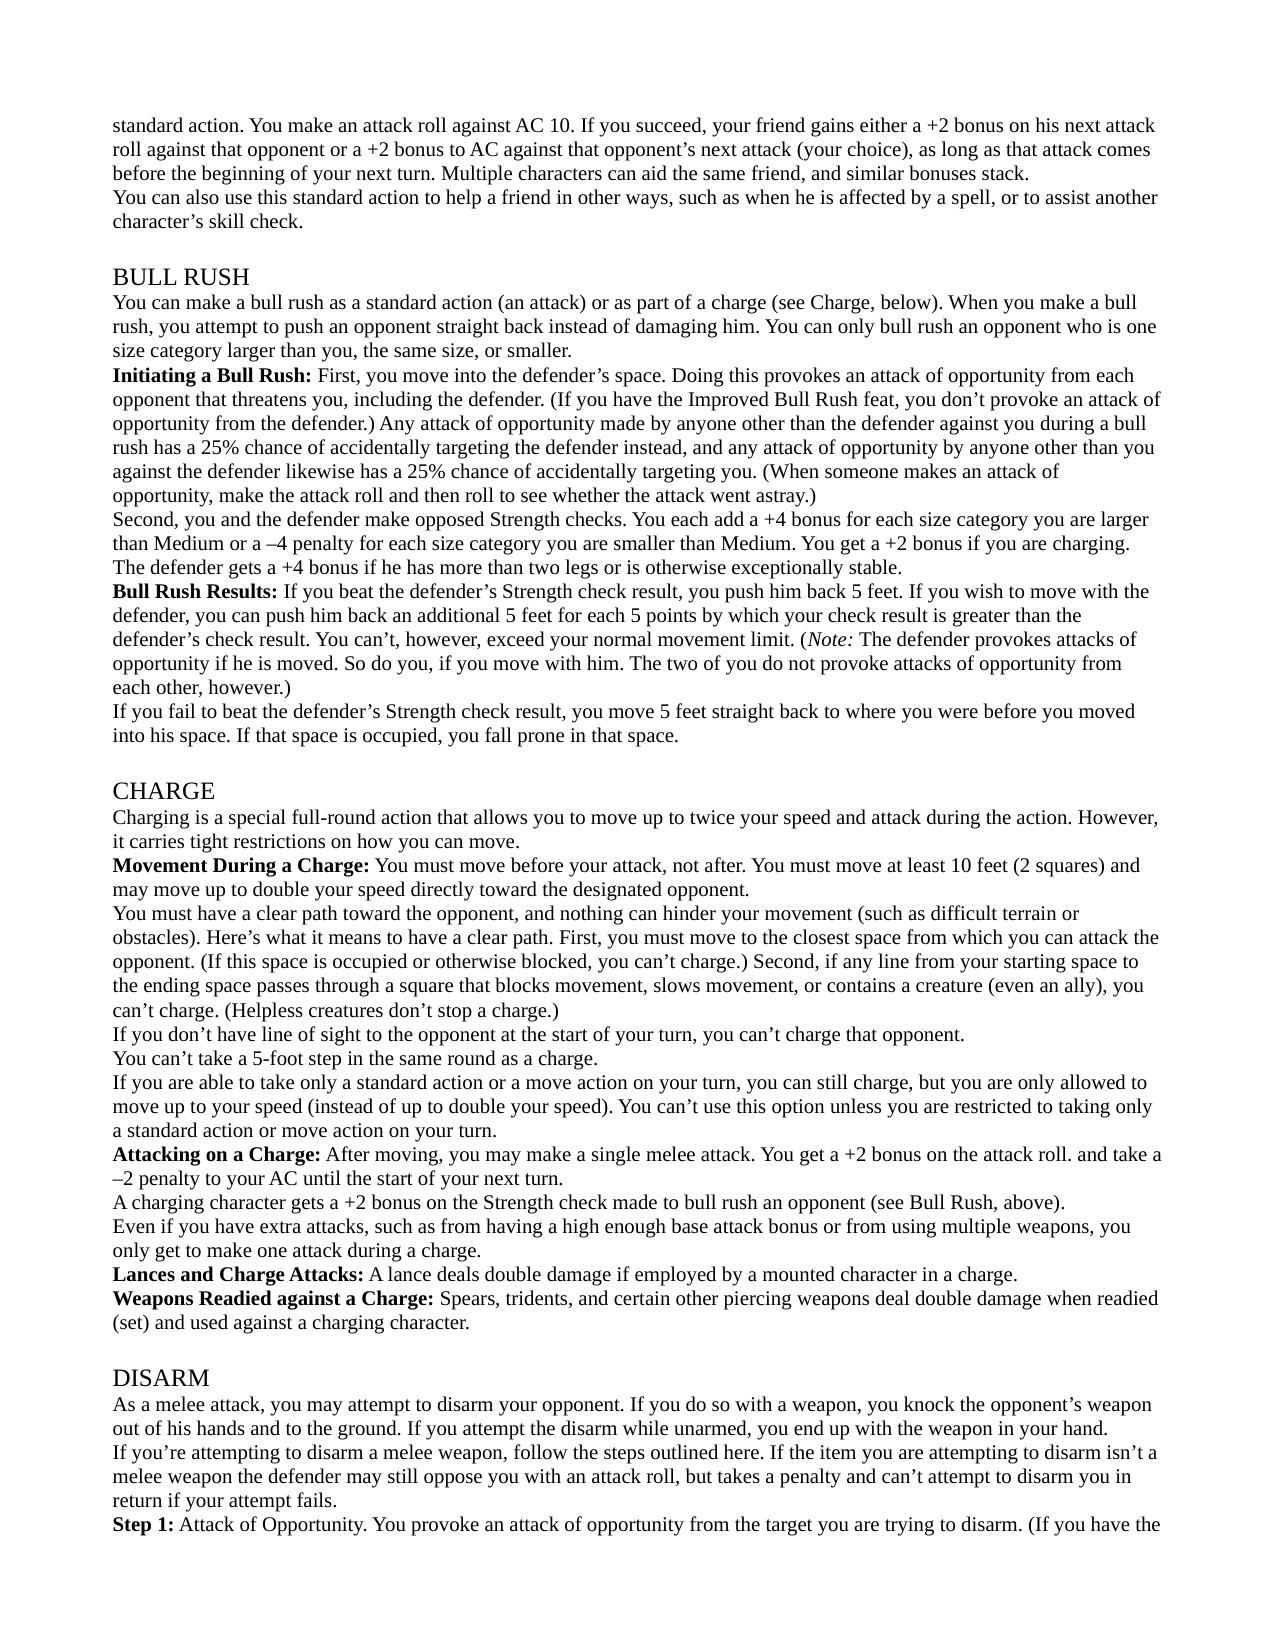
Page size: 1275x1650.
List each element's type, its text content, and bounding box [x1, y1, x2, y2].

text BULL RUSH [112, 262, 1162, 290]
text Bull Rush Results: If you beat the defender’s Strength check result, you push him back 5 feet. If you wish to move with the defender, you can push him back an additional 5 feet for each 5 points by which your check result is greater than the defender’s check result. You can’t, however, exceed your normal movement limit. (Note: The defender provokes attacks of opportunity if he is moved. So do you, if you move with him. The two of you do not provoke attacks of opportunity from each other, however.) [112, 579, 1162, 699]
text Weapons Readied against a Charge: Spears, tridents, and certain other piercing weapons deal double damage when readied (set) and used against a charging character. [112, 1286, 1162, 1334]
text You can also use this standard action to help a friend in other ways, such as when he is affected by a spell, or to assist another character’s skill check. [112, 185, 1162, 233]
text You can’t take a 5-foot step in the same round as a charge. [112, 1046, 1162, 1070]
text Charging is a special full-round action that allows you to move up to twice your speed and attack during the action. However, it carries tight restrictions on how you can move. [112, 805, 1162, 853]
text Step 1: Attack of Opportunity. You provoke an attack of opportunity from the target you are trying to disarm. (If you have the [112, 1512, 1162, 1536]
text A charging character gets a +2 bonus on the Strength check made to bull rush an opponent (see Bull Rush, above). [112, 1190, 1162, 1214]
text You can make a bull rush as a standard action (an attack) or as part of a charge (see Charge, below). When you make a bull rush, you attempt to push an opponent straight back instead of damaging him. You can only bull rush an opponent who is one size category larger than you, the same size, or smaller. [112, 290, 1162, 362]
text Attacking on a Charge: After moving, you may make a single melee attack. You get a +2 bonus on the attack roll. and take a –2 penalty to your AC until the start of your next turn. [112, 1142, 1162, 1190]
text As a melee attack, you may attempt to disarm your opponent. If you do so with a weapon, you knock the opponent’s weapon out of his hands and to the ground. If you attempt the disarm while unarmed, you end up with the weapon in your hand. [112, 1392, 1162, 1440]
text You must have a clear path toward the opponent, and nothing can hinder your movement (such as difficult terrain or obstacles). Here’s what it means to have a clear path. First, you must move to the closest space from which you can attack the opponent. (If this space is occupied or otherwise blocked, you can’t charge.) Second, if any line from your starting space to the ending space passes through a square that blocks movement, slows movement, or contains a creature (even an ally), you can’t charge. (Helpless creatures don’t stop a charge.) [112, 901, 1162, 1022]
text standard action. You make an attack roll against AC 10. If you succeed, your friend gains either a +2 bonus on his next attack roll against that opponent or a +2 bonus to AC against that opponent’s next attack (your choice), as long as that attack comes before the beginning of your next turn. Multiple characters can aid the same friend, and similar bonuses stack. [112, 112, 1162, 185]
text DISARM [112, 1363, 1162, 1392]
text Initiating a Bull Rush: First, you move into the defender’s space. Doing this provokes an attack of opportunity from each opponent that threatens you, including the defender. (If you have the Improved Bull Rush feat, you don’t provoke an attack of opportunity from the defender.) Any attack of opportunity made by anyone other than the defender against you during a bull rush has a 25% chance of accidentally targeting the defender instead, and any attack of opportunity by anyone other than you against the defender likewise has a 25% chance of accidentally targeting you. (When someone makes an attack of opportunity, make the attack roll and then roll to see whether the attack went astray.) [112, 362, 1162, 507]
text Even if you have extra attacks, such as from having a high enough base attack bonus or from using multiple weapons, you only get to make one attack during a charge. [112, 1214, 1162, 1262]
text CHARGE [112, 776, 1162, 805]
text Movement During a Charge: You must move before your attack, not after. You must move at least 10 feet (2 squares) and may move up to double your speed directly toward the designated opponent. [112, 853, 1162, 901]
text If you fail to beat the defender’s Strength check result, you move 5 feet straight back to where you were before you moved into his space. If that space is occupied, you fall prone in that space. [112, 699, 1162, 747]
text Second, you and the defender make opposed Strength checks. You each add a +4 bonus for each size category you are larger than Medium or a –4 penalty for each size category you are smaller than Medium. You get a +2 bonus if you are charging. The defender gets a +4 bonus if he has more than two legs or is otherwise exceptionally stable. [112, 507, 1162, 579]
text Lances and Charge Attacks: A lance deals double damage if employed by a mounted character in a charge. [112, 1262, 1162, 1286]
text If you don’t have line of sight to the opponent at the start of your turn, you can’t charge that opponent. [112, 1022, 1162, 1046]
text If you are able to take only a standard action or a move action on your turn, you can still charge, but you are only allowed to move up to your speed (instead of up to double your speed). You can’t use this option unless you are restricted to taking only a standard action or move action on your turn. [112, 1070, 1162, 1142]
text If you’re attempting to disarm a melee weapon, follow the steps outlined here. If the item you are attempting to disarm isn’t a melee weapon the defender may still oppose you with an attack roll, but takes a penalty and can’t attempt to disarm you in return if your attempt fails. [112, 1440, 1162, 1512]
